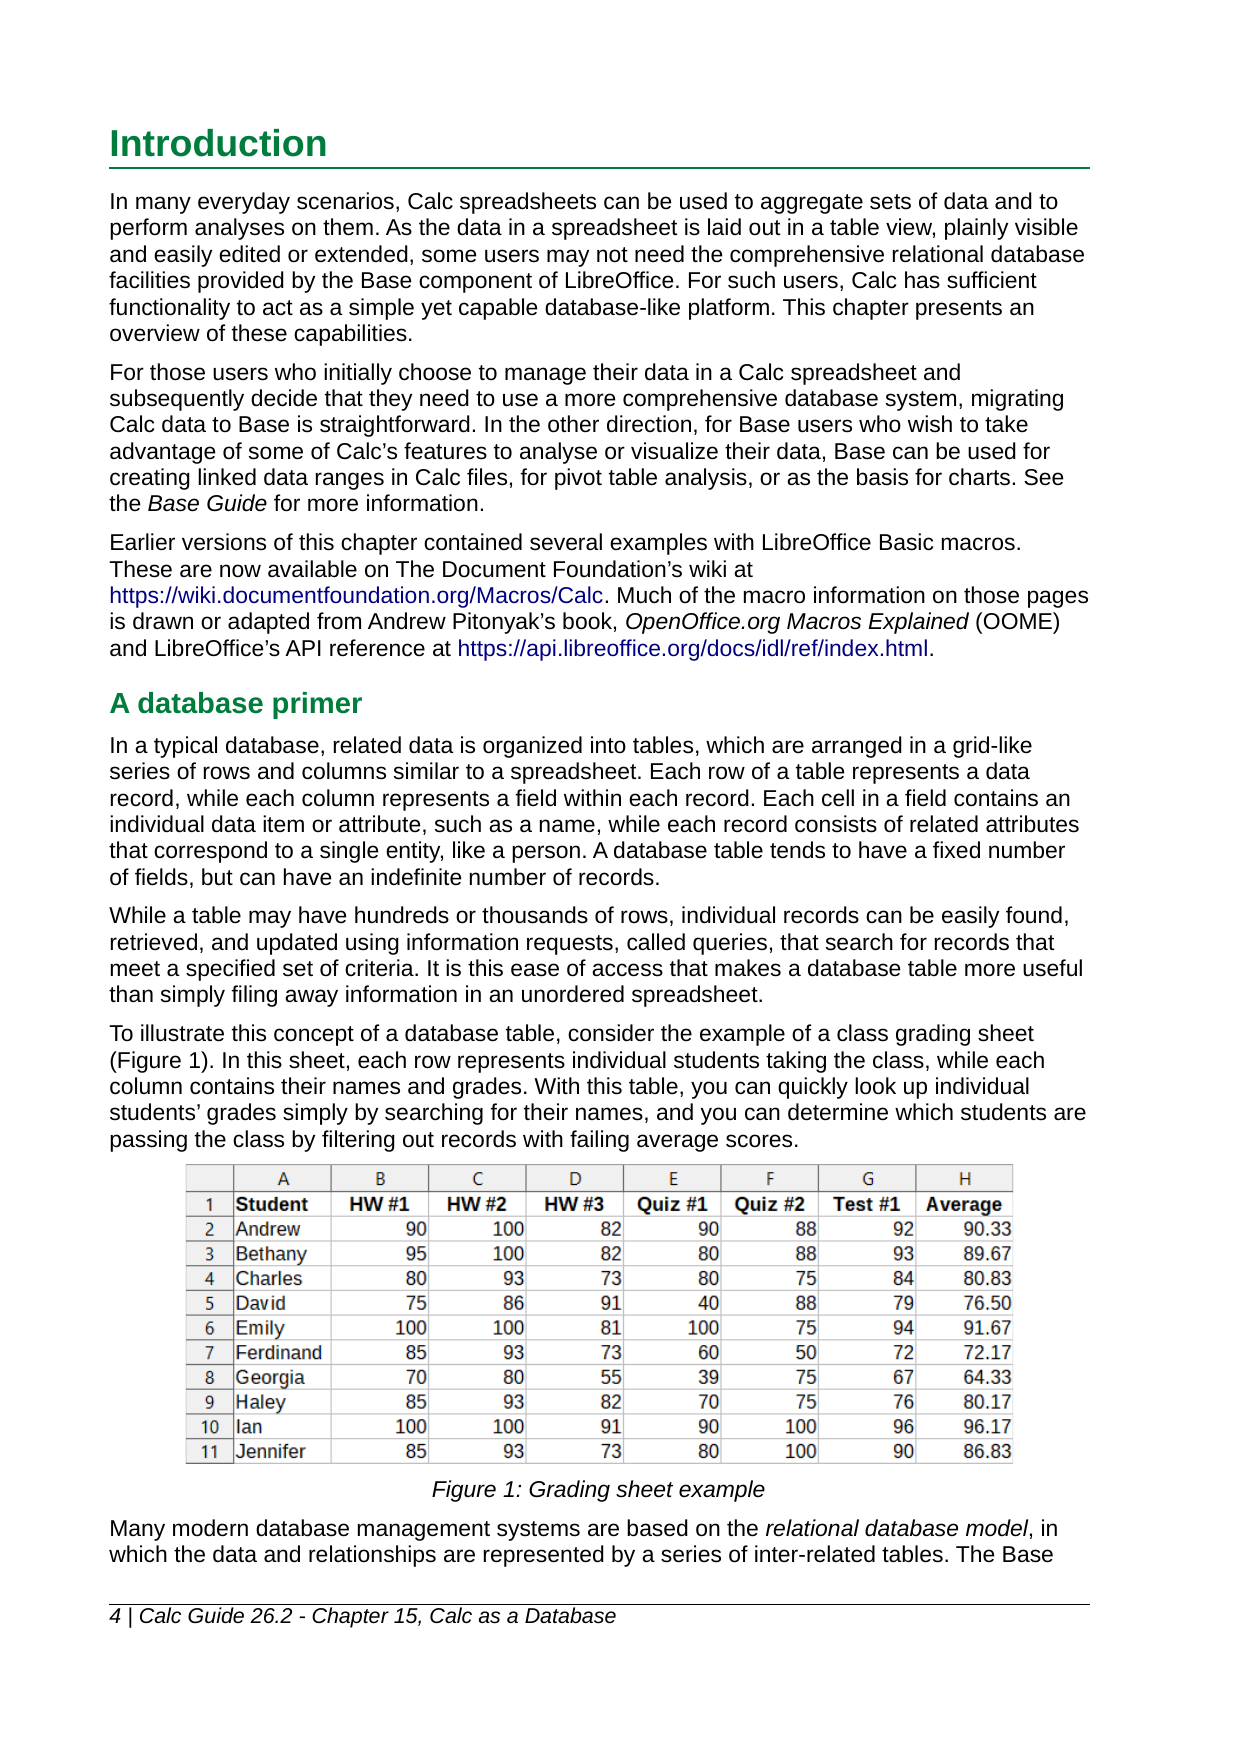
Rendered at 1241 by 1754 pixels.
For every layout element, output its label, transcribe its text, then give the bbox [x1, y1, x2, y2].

subtitle A database primer [109, 686, 1090, 719]
text To illustrate this concept of a database table, consider the example of a class grading sheet (Figure 1). In this sheet, each row represents individual students taking the class, while each column contains their names and grades. With this table, you can quickly look up individual students’ grades simply by searching for their names, and you can determine which students are passing the class by filtering out records with failing average scores. [109, 1020, 1090, 1152]
text For those users who initially choose to manage their data in a Calc spreadsheet and subsequently decide that they need to use a more comprehensive database system, migrating Calc data to Base is straightforward. In the other direction, for Base users who wish to take advantage of some of Calc’s features to analyse or visualize their data, Base can be used for creating linked data ranges in Calc files, for pivot table analysis, or as the basis for charts. See the Base Guide for more information. [109, 359, 1090, 517]
text Figure 1: Grading sheet example [186, 1476, 1013, 1502]
subtitle Introduction [109, 121, 1090, 167]
text Many modern database management systems are based on the relational database model, in which the data and relationships are represented by a series of inter-related tables. The Base [109, 1514, 1090, 1567]
text Earlier versions of this chapter contained several examples with LibreOffice Basic macros. These are now available on The Document Foundation’s wiki at https://wiki.documentfoundation.org/Macros/Calc. Much of the macro information on those pages is drawn or adapted from Andrew Pitonyak’s book, OpenOffice.org Macros Explained (OOME) and LibreOffice’s API reference at https://api.libreoffice.org/docs/idl/ref/index.html. [109, 529, 1090, 661]
text In a typical database, related data is organized into tables, which are arranged in a grid-like series of rows and columns similar to a spreadsheet. Each row of a table represents a data record, while each column represents a field within each record. Each cell in a field contains an individual data item or attribute, such as a name, while each record consists of related attributes that correspond to a single entity, like a person. A database table tends to have a fixed number of fields, but can have an indefinite number of records. [109, 732, 1090, 890]
text In many everyday scenarios, Calc spreadsheets can be used to aggregate sets of data and to perform analyses on them. As the data in a spreadsheet is laid out in a table view, plainly visible and easily edited or extended, some users may not need the comprehensive relational database facilities provided by the Base component of LibreOffice. For such users, Calc has sufficient functionality to act as a simple yet capable database-like platform. This chapter presents an overview of these capabilities. [109, 188, 1090, 346]
text While a table may have hundreds or thousands of rows, individual records can be easily found, retrieved, and updated using information requests, called queries, that search for records that meet a specified set of criteria. It is this ease of access that makes a database table more useful than simply filing away information in an unordered spreadsheet. [109, 902, 1090, 1008]
picture [185, 1164, 1014, 1464]
